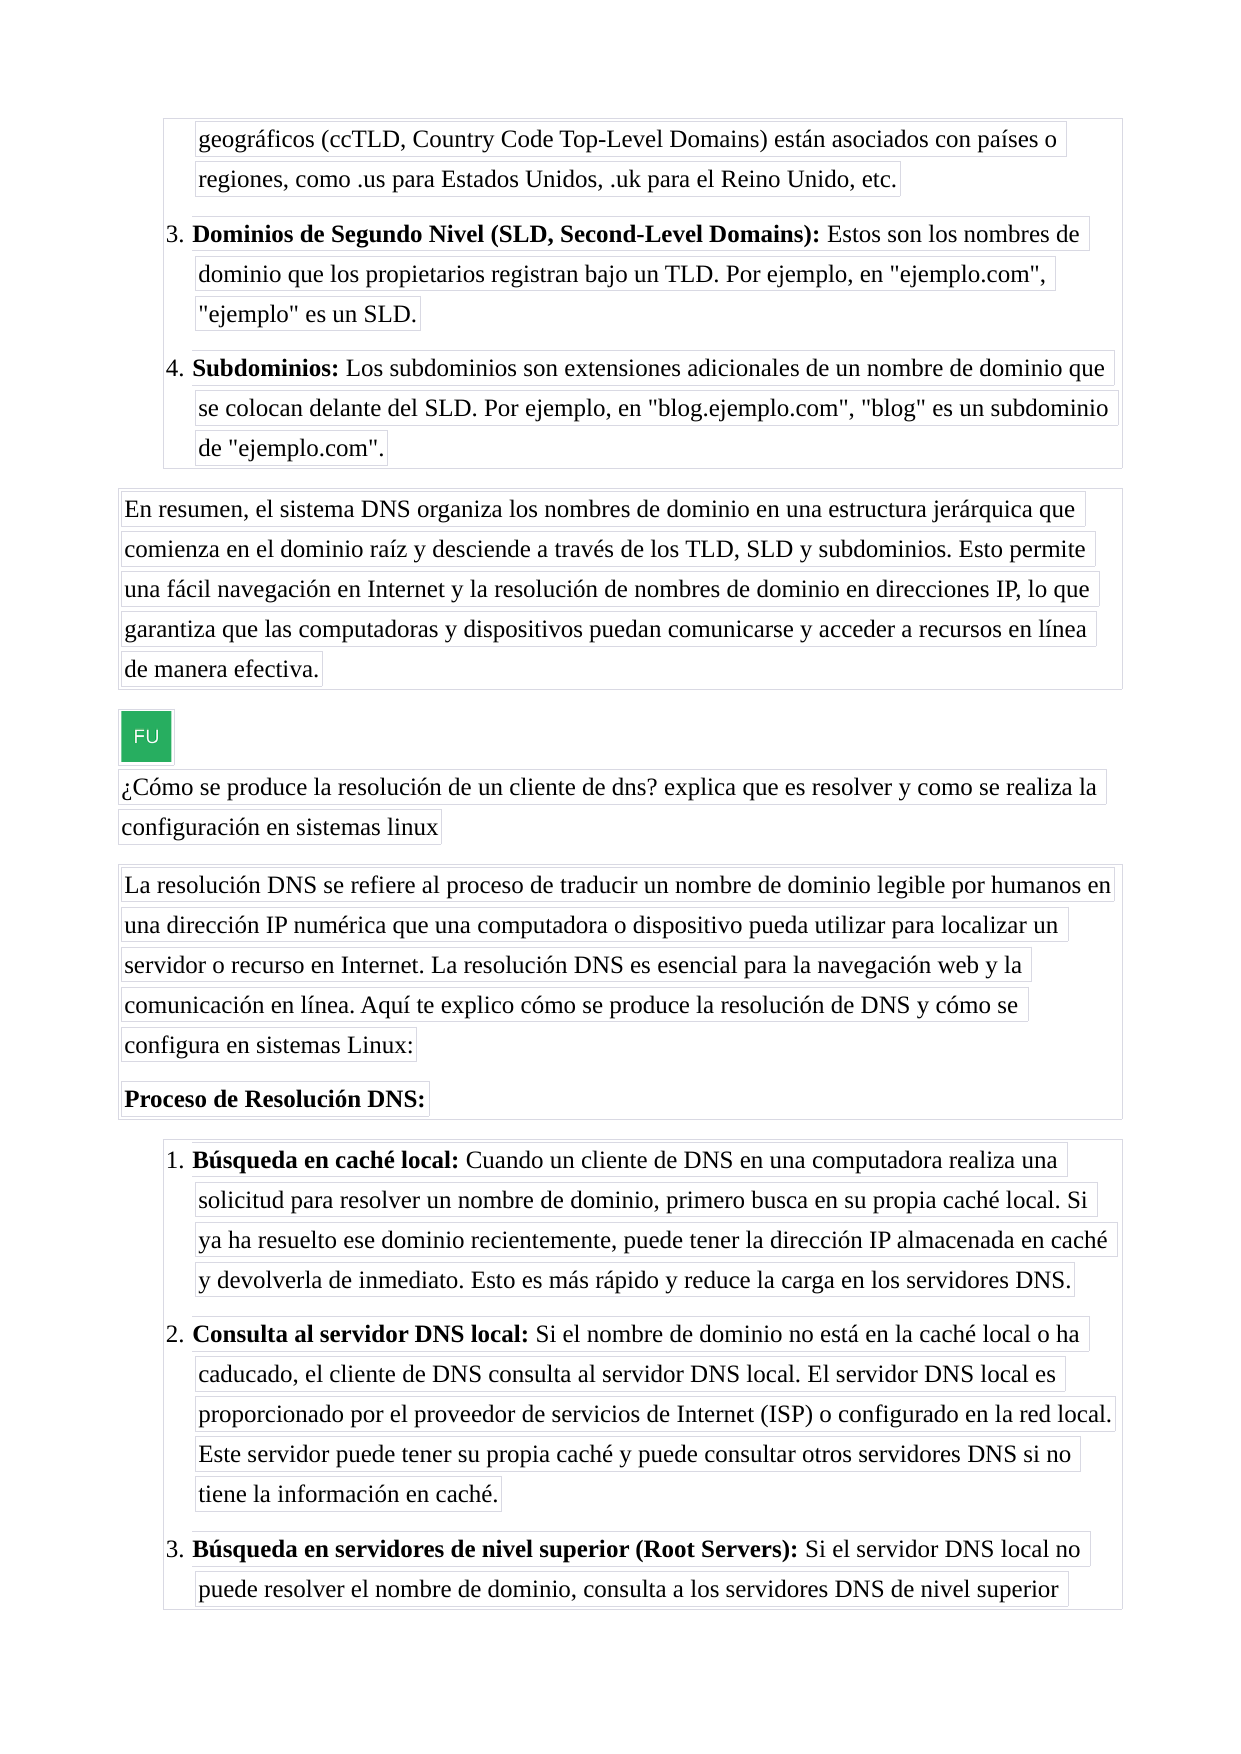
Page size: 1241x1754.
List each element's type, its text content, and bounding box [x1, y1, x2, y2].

text La resolución DNS se refiere al proceso de traducir un nombre de dominio legible por humanos en una dirección IP numérica que una computadora o dispositivo pueda utilizar para localizar un servidor o recurso en Internet. La resolución DNS es esencial para la navegación web y la comunicación en línea. Aquí te explico cómo se produce la resolución de DNS y cómo se configura en sistemas Linux: [119, 865, 1122, 1061]
list geográficos (ccTLD, Country Code Top-Level Domains) están asociados con países o regiones, como .us para Estados Unidos, .uk para el Reino Unido, etc. [164, 119, 1122, 196]
list Consulta al servidor DNS local: Si el nombre de dominio no está en la caché local o ha caducado, el cliente de DNS consulta al servidor DNS local. El servidor DNS local es proporcionado por el proveedor de servicios de Internet (ISP) o configurado en la red local. Este servidor puede tener su propia caché y puede consultar otros servidores DNS si no tiene la información en caché. [164, 1313, 1122, 1511]
list Búsqueda en caché local: Cuando un cliente de DNS en una computadora realiza una solicitud para resolver un nombre de dominio, primero busca en su propia caché local. Si ya ha resuelto ese dominio recientemente, puede tener la dirección IP almacenada en caché y devolverla de inmediato. Esto es más rápido y reduce la carga en los servidores DNS. [164, 1140, 1122, 1297]
text En resumen, el sistema DNS organiza los nombres de dominio en una estructura jerárquica que comienza en el dominio raíz y desciende a través de los TLD, SLD y subdominios. Esto permite una fácil navegación en Internet y la resolución de nombres de dominio en direcciones IP, lo que garantiza que las computadoras y dispositivos puedan comunicarse y acceder a recursos en línea de manera efectiva. [119, 489, 1122, 689]
list Dominios de Segundo Nivel (SLD, Second-Level Domains): Estos son los nombres de dominio que los propietarios registran bajo un TLD. Por ejemplo, en "ejemplo.com", "ejemplo" es un SLD. [164, 213, 1122, 331]
text ¿Cómo se produce la resolución de un cliente de dns? explica que es resolver y como se realiza la configuración en sistemas linux [118, 769, 1122, 844]
text Proceso de Resolución DNS: [119, 1078, 1122, 1119]
list Búsqueda en servidores de nivel superior (Root Servers): Si el servidor DNS local no puede resolver el nombre de dominio, consulta a los servidores DNS de nivel superior [164, 1528, 1122, 1609]
list Subdominios: Los subdominios son extensiones adicionales de un nombre de dominio que se colocan delante del SLD. Por ejemplo, en "blog.ejemplo.com", "blog" es un subdominio de "ejemplo.com". [164, 347, 1122, 468]
picture [121, 711, 172, 762]
